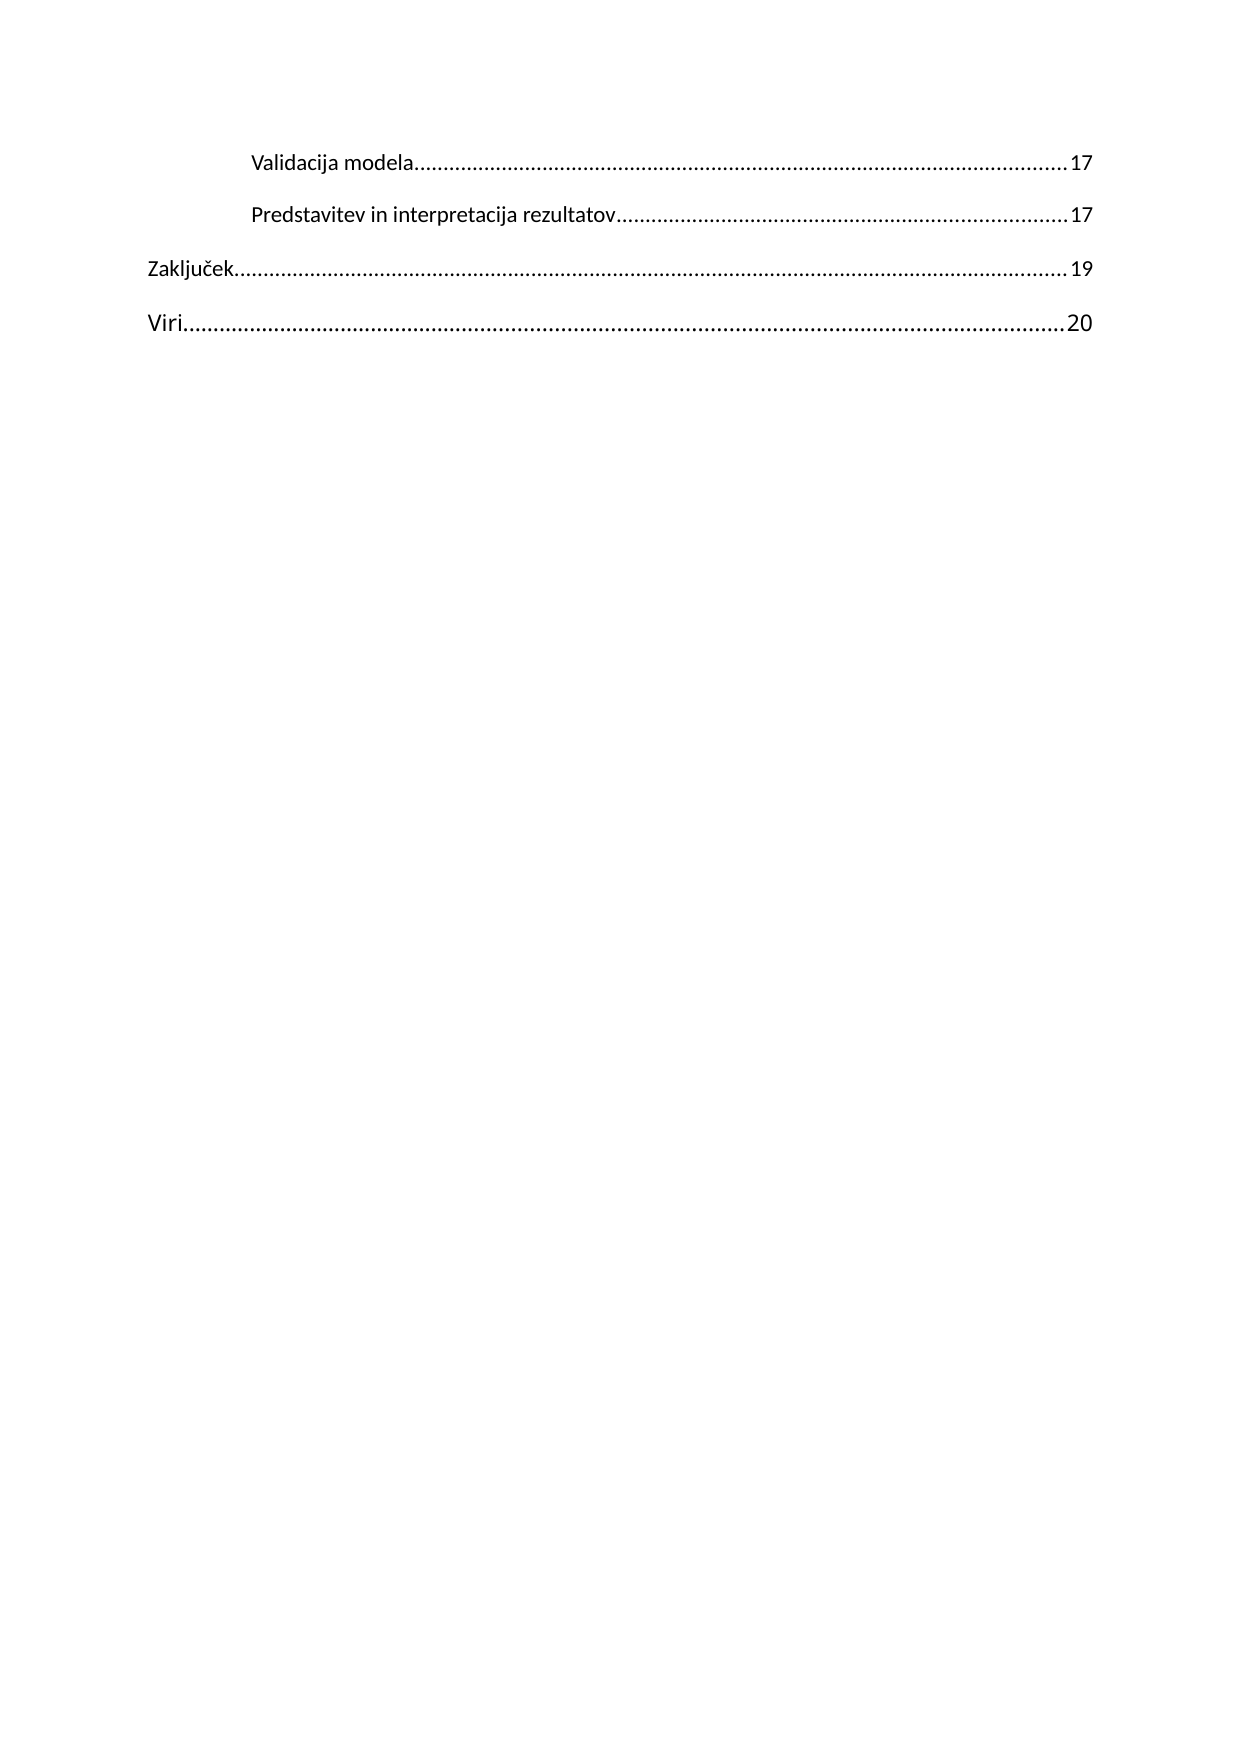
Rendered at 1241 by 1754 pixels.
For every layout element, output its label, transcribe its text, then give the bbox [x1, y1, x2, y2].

text Viri 20 [148, 307, 1093, 338]
text Validacija modela 17 [148, 148, 1093, 176]
text Predstavitev in interpretacija rezultatov 17 [148, 201, 1093, 229]
text Zaključek 19 [148, 254, 1093, 282]
